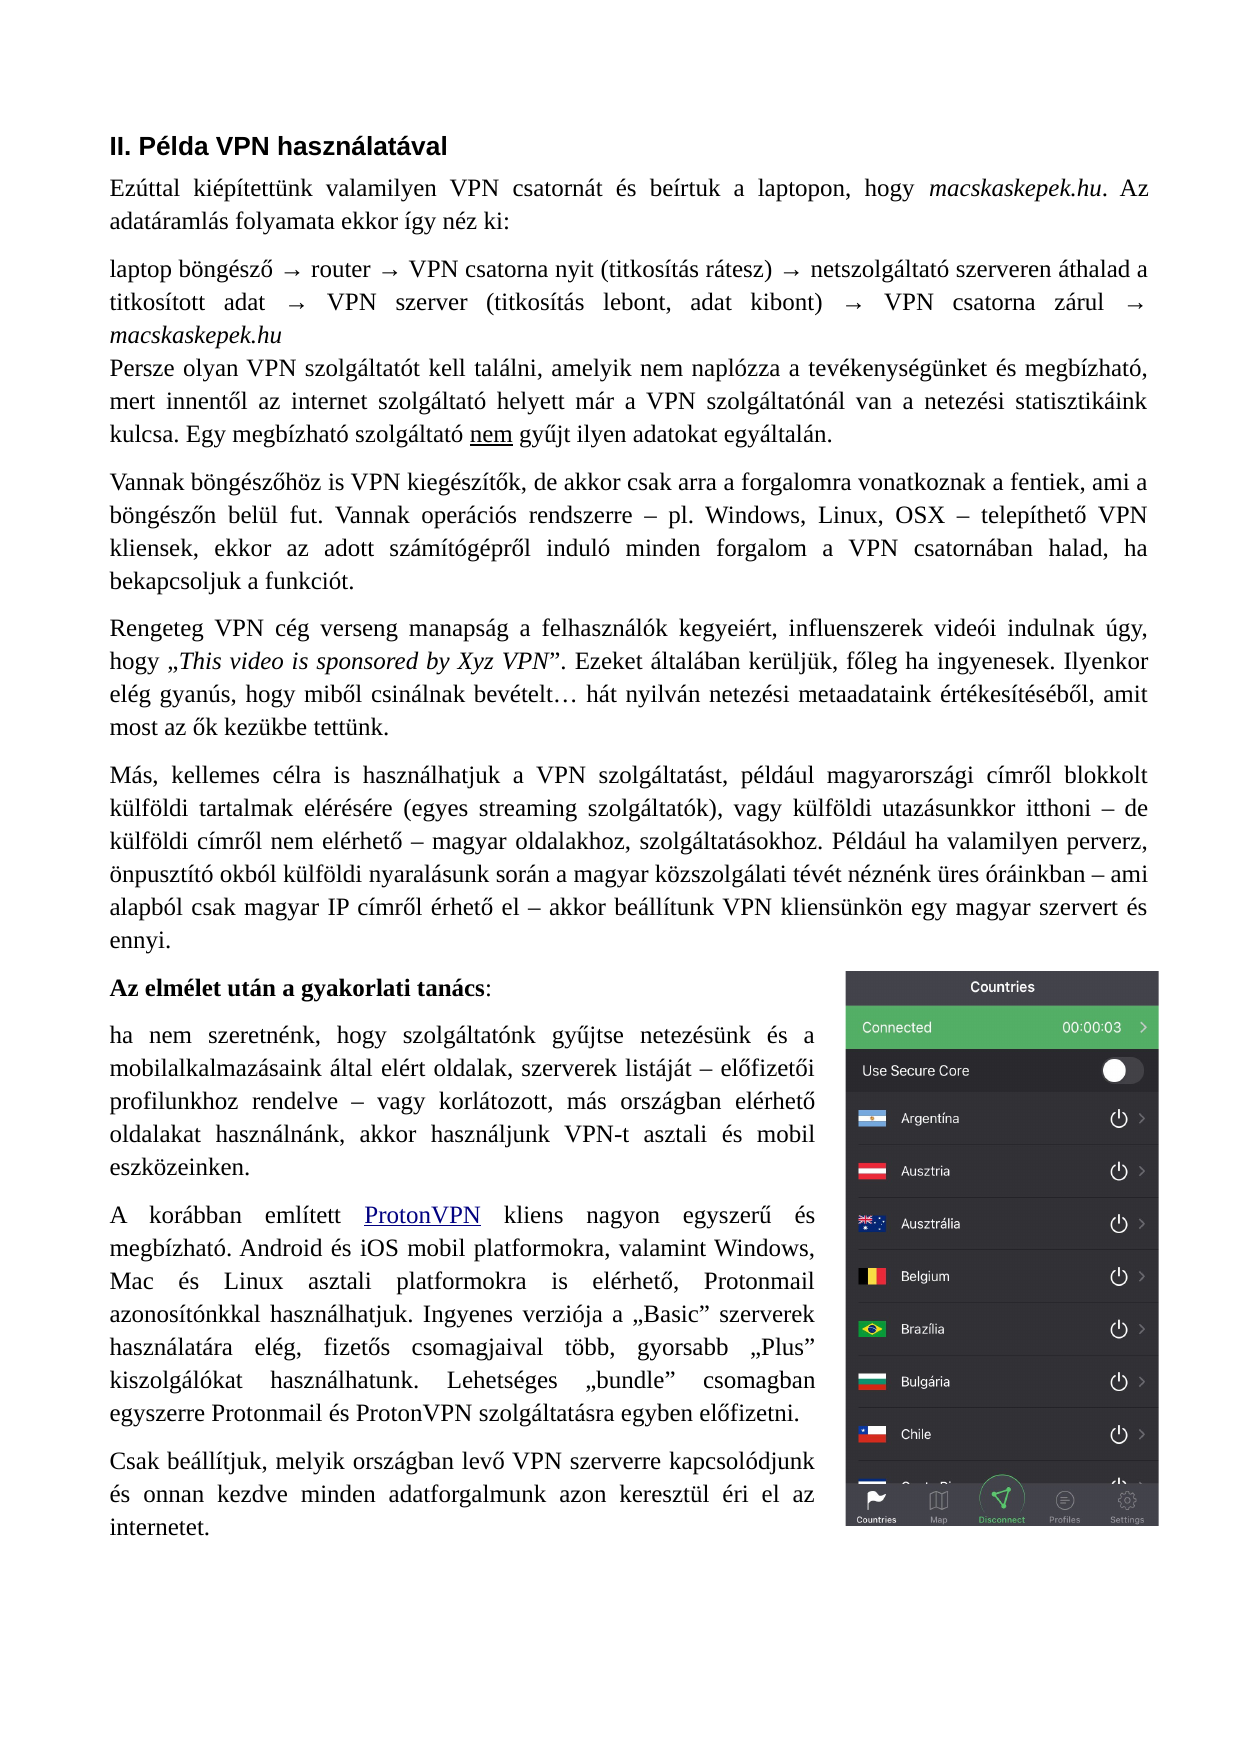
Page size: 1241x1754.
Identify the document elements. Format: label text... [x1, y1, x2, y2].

text ha nem szeretnénk, hogy szolgáltatónk gyűjtse netezésünk és a mobilalkalmazásaink által elért oldalak, szerverek listáját – előfizetői profilunkhoz rendelve – vagy korlátozott, más országban elérhető oldalakat használnánk, akkor használjunk VPN-t asztali és mobil eszközeinken. [109, 1020, 816, 1181]
text A korábban említett ProtonVPN kliens nagyon egyszerű és megbízható. Android és iOS mobil platformokra, valamint Windows, Mac és Linux asztali platformokra is elérhető, Protonmail azonosítónkkal használhatjuk. Ingyenes verziója a „Basic” szerverek használatára elég, fizetős csomagjaival több, gyorsabb „Plus” kiszolgálókat használhatunk. Lehetséges „bundle” csomagban egyszerre Protonmail és ProtonVPN szolgáltatásra egyben előfizetni. [109, 1200, 816, 1427]
subtitle II. Példa VPN használatával [109, 131, 1149, 161]
text [1159, 971, 1189, 1526]
text Az elmélet után a gyakorlati tanács: [109, 971, 845, 1526]
picture [845, 971, 1159, 1526]
text Más, kellemes célra is használhatjuk a VPN szolgáltatást, például magyarországi címről blokkolt külföldi tartalmak elérésére (egyes streaming szolgáltatók), vagy külföldi utazásunkkor itthoni – de külföldi címről nem elérhető – magyar oldalakhoz, szolgáltatásokhoz. Például ha valamilyen perverz, önpusztító okból külföldi nyaralásunk során a magyar közszolgálati tévét néznénk üres óráinkban – ami alapból csak magyar IP címről érhető el – akkor beállítunk VPN kliensünkön egy magyar szervert és ennyi. [109, 760, 1149, 954]
text Vannak böngészőhöz is VPN kiegészítők, de akkor csak arra a forgalomra vonatkoznak a fentiek, ami a böngészőn belül fut. Vannak operációs rendszerre – pl. Windows, Linux, OSX – telepíthető VPN kliensek, ekkor az adott számítógépről induló minden forgalom a VPN csatornában halad, ha bekapcsoljuk a funkciót. [109, 467, 1149, 594]
text laptop böngésző → router → VPN csatorna nyit (titkosítás rátesz) → netszolgáltató szerveren áthalad a titkosított adat → VPN szerver (titkosítás lebont, adat kibont) → VPN csatorna zárul → macskaskepek.hu Persze olyan VPN szolgáltatót kell találni, amelyik nem naplózza a tevékenységünket és megbízható, mert innentől az internet szolgáltató helyett már a VPN szolgáltatónál van a netezési statisztikáink kulcsa. Egy megbízható szolgáltató nem gyűjt ilyen adatokat egyáltalán. [109, 254, 1149, 448]
text Csak beállítjuk, melyik országban levő VPN szerverre kapcsolódjunk és onnan kezdve minden adatforgalmunk azon keresztül éri el az internetet. [109, 1446, 1149, 1573]
text Rengeteg VPN cég verseng manapság a felhasználók kegyeiért, influenszerek videói indulnak úgy, hogy „This video is sponsored by Xyz VPN”. Ezeket általában kerüljük, főleg ha ingyenesek. Ilyenkor elég gyanús, hogy miből csinálnak bevételt… hát nyilván netezési metaadataink értékesítéséből, amit most az ők kezükbe tettünk. [109, 613, 1149, 741]
text Ezúttal kiépítettünk valamilyen VPN csatornát és beírtuk a laptopon, hogy macskaskepek.hu. Az adatáramlás folyamata ekkor így néz ki: [109, 173, 1149, 235]
